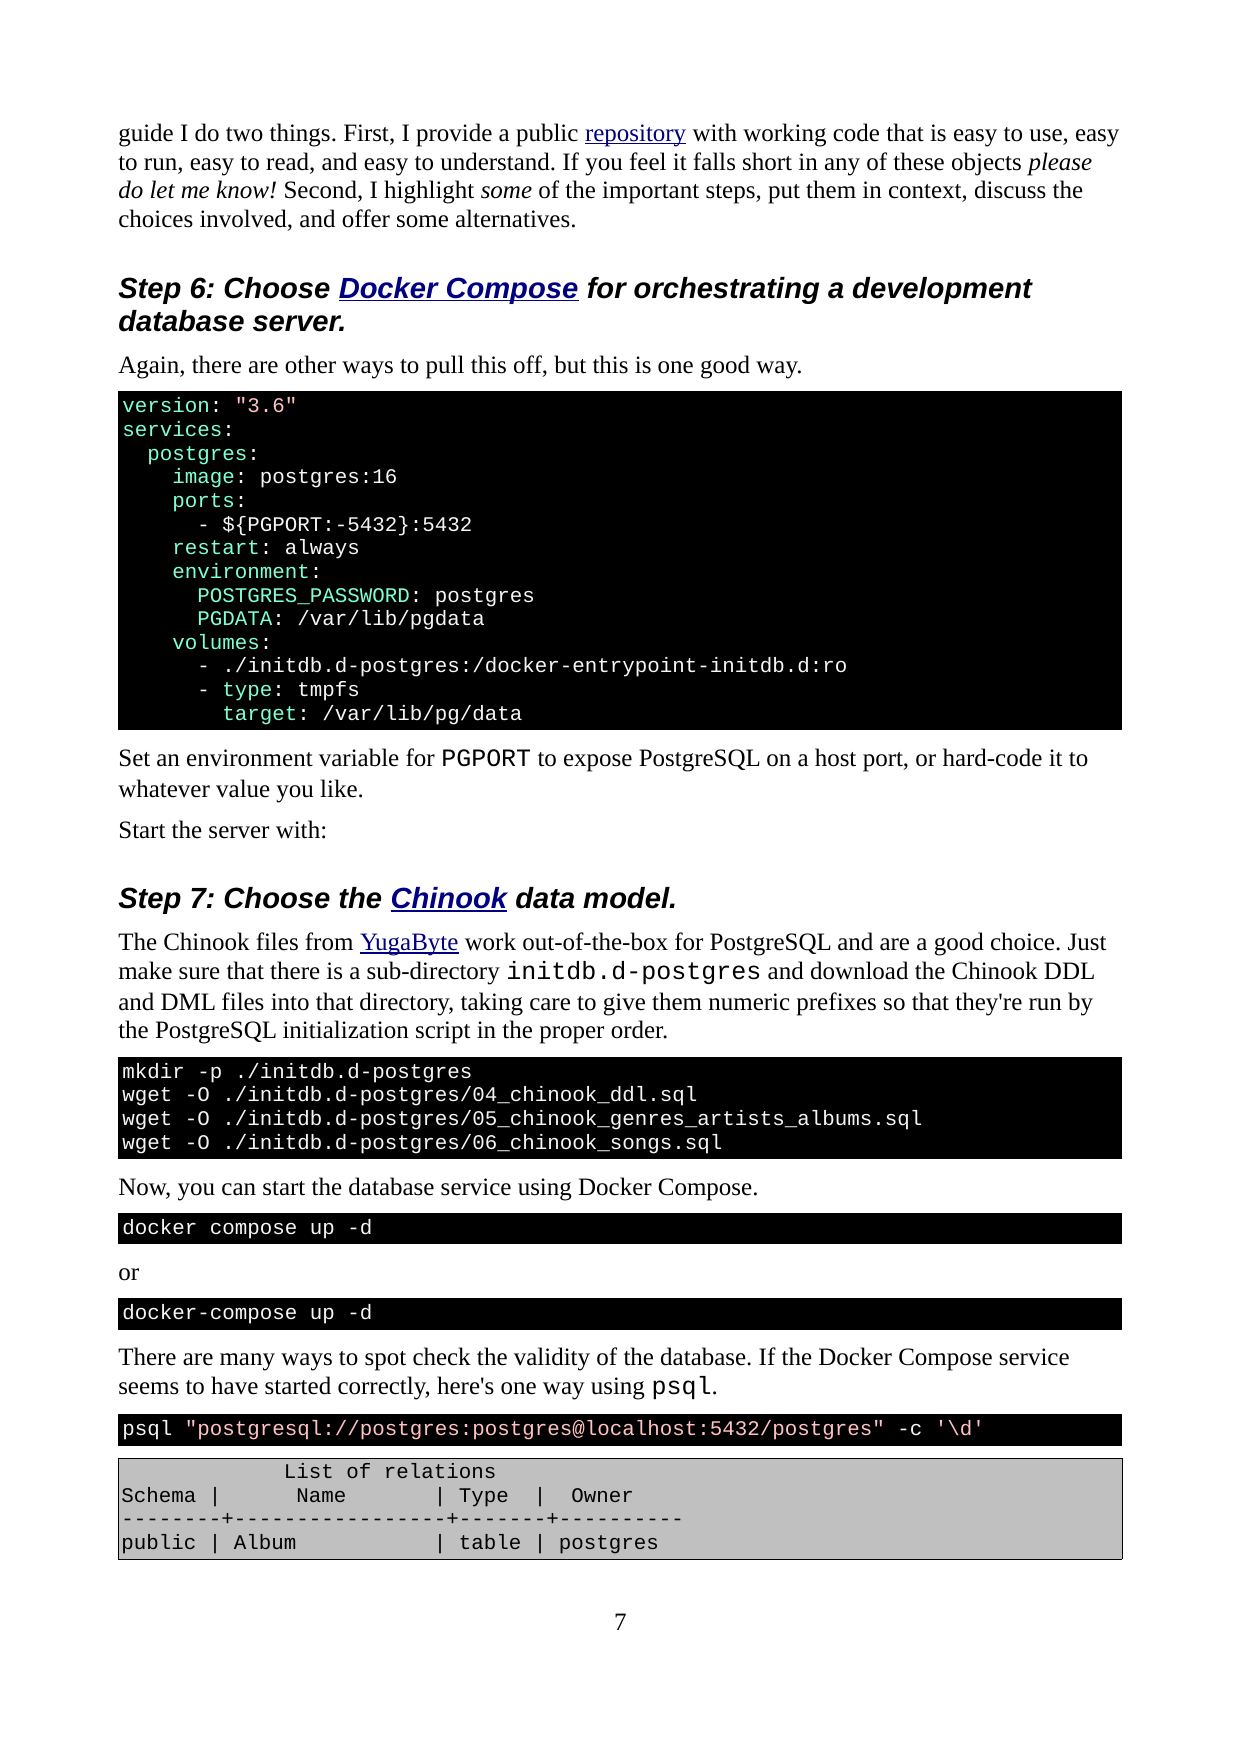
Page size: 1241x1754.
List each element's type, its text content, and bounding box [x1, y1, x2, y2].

text Now, you can start the database service using Docker Compose. [118, 1172, 1122, 1200]
text public | Album | table | postgres [119, 1529, 1122, 1559]
text or [118, 1257, 1122, 1286]
text wget -O ./initdb.d-postgres/06_chinook_songs.sql [119, 1128, 1121, 1158]
text volumes: [119, 628, 1121, 652]
text version: "3.6" [119, 393, 1121, 415]
text docker compose up -d [119, 1214, 1121, 1243]
text PGDATA: /var/lib/pgdata [119, 604, 1121, 628]
subtitle Step 6: Choose Docker Compose for orchestrating a development database server. [118, 271, 1122, 338]
text Set an environment variable for PGPORT to expose PostgreSQL on a host port, or hard-code it to whatever value you like. [118, 743, 1122, 802]
text POSTGRES_PASSWORD: postgres [119, 581, 1121, 604]
text guide I do two things. First, I provide a public repository with working code that is easy to use, easy to run, easy to read, and easy to understand. If you feel it falls short in any of these objects please do let me know! Second, I highlight some of the important steps, put them in context, discuss the choices involved, and offer some alternatives. [118, 118, 1122, 233]
text ports: [119, 486, 1121, 510]
text wget -O ./initdb.d-postgres/04_chinook_ddl.sql [119, 1080, 1121, 1104]
text environment: [119, 557, 1121, 581]
text - ${PGPORT:-5432}:5432 [119, 510, 1121, 533]
text Schema | Name | Type | Owner [119, 1482, 1122, 1505]
text There are many ways to spot check the validity of the database. If the Docker Compose service seems to have started correctly, here's one way using psql. [118, 1342, 1122, 1402]
text List of relations [119, 1459, 1122, 1482]
text Start the server with: [118, 815, 1122, 844]
subtitle Step 7: Choose the Chinook data model. [118, 881, 1122, 915]
text docker-compose up -d [119, 1299, 1121, 1329]
text psql "postgresql://postgres:postgres@localhost:5432/postgres" -c '\d' [119, 1415, 1121, 1445]
text target: /var/lib/pg/data [119, 699, 1121, 729]
text mkdir -p ./initdb.d-postgres [119, 1058, 1121, 1080]
text Again, there are other ways to pull this off, but this is one good way. [118, 350, 1122, 379]
text restart: always [119, 533, 1121, 557]
text - ./initdb.d-postgres:/docker-entrypoint-initdb.d:ro [119, 652, 1121, 675]
text image: postgres:16 [119, 462, 1121, 486]
text wget -O ./initdb.d-postgres/05_chinook_genres_artists_albums.sql [119, 1104, 1121, 1128]
text The Chinook files from YugaByte work out-of-the-box for PostgreSQL and are a good choice. Just make sure that there is a sub-directory initdb.d-postgres and download the Chinook DDL and DML files into that directory, taking care to give them numeric prefixes so that they're run by the PostgreSQL initialization script in the proper order. [118, 927, 1122, 1044]
text - type: tmpfs [119, 675, 1121, 699]
text postgres: [119, 439, 1121, 462]
text services: [119, 415, 1121, 439]
text --------+-----------------+-------+---------- [119, 1505, 1122, 1529]
